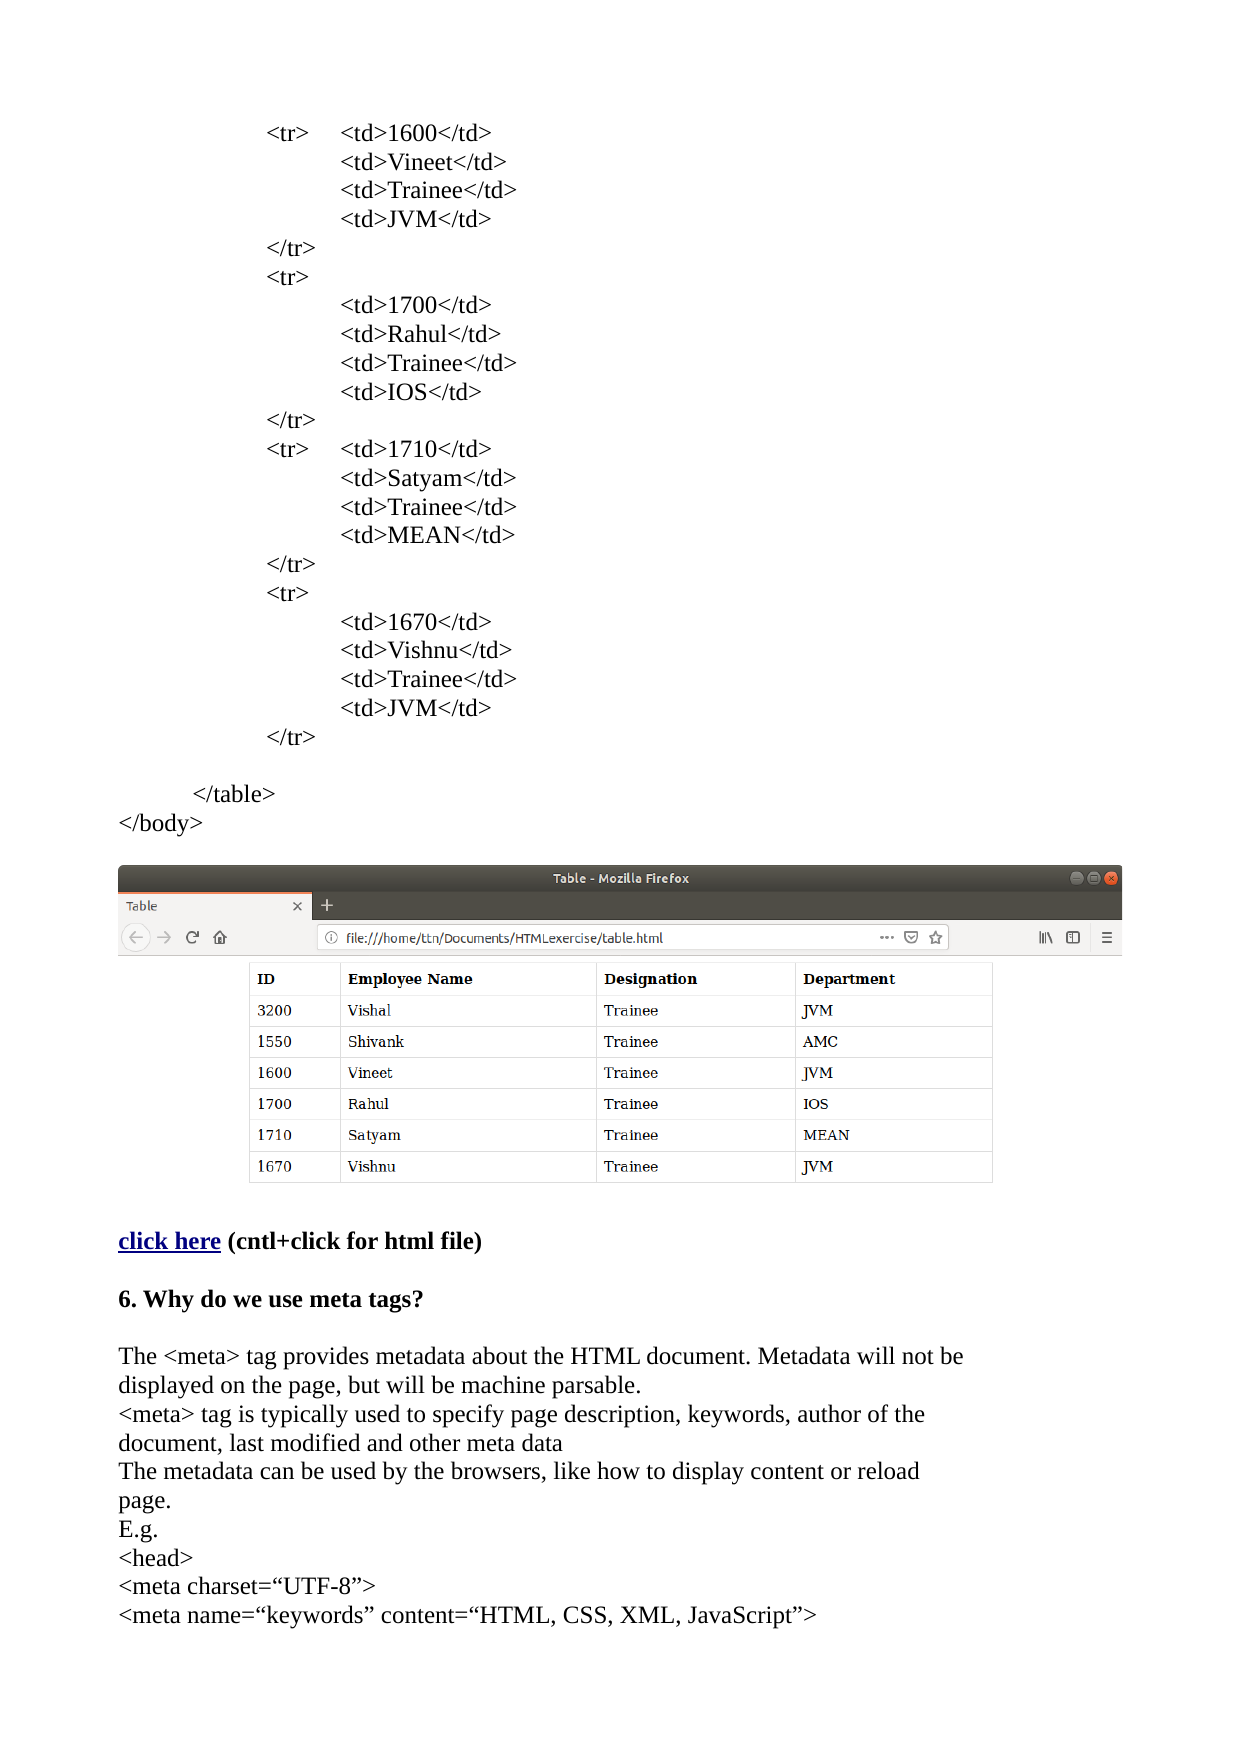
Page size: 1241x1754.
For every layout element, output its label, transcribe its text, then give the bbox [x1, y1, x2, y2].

text </tr> [118, 406, 1122, 434]
text <td>Trainee</td> [118, 348, 1122, 377]
text 6. Why do we use meta tags? [118, 1284, 1122, 1313]
text E.g. [118, 1514, 1122, 1543]
text <td>Trainee</td> [118, 176, 1122, 204]
text <td>MEAN</td> [118, 521, 1122, 549]
text </table> [118, 779, 1122, 808]
text <meta name=“keywords” content=“HTML, CSS, XML, JavaScript”> [118, 1600, 1122, 1629]
text <td>Trainee</td> [118, 664, 1122, 693]
text displayed on the page, but will be machine parsable. [118, 1370, 1122, 1399]
text <head> [118, 1543, 1122, 1571]
text <td>Trainee</td> [118, 492, 1122, 521]
text </tr> [118, 722, 1122, 751]
picture [118, 865, 1123, 1198]
text <tr> [118, 262, 1122, 291]
text </body> [118, 808, 1122, 837]
text page. [118, 1485, 1122, 1514]
text <tr> <td>1600</td> [118, 118, 1122, 147]
text <td>Vineet</td> [118, 147, 1122, 176]
text <meta> tag is typically used to specify page description, keywords, author of the [118, 1399, 1122, 1428]
text <td>IOS</td> [118, 377, 1122, 406]
text <td>JVM</td> [118, 693, 1122, 722]
text <td>1700</td> [118, 291, 1122, 319]
text document, last modified and other meta data [118, 1428, 1122, 1456]
text The metadata can be used by the browsers, like how to display content or reload [118, 1456, 1122, 1485]
text <meta charset=“UTF-8”> [118, 1571, 1122, 1600]
text <td>JVM</td> [118, 204, 1122, 233]
text <tr> [118, 578, 1122, 607]
text <td>Satyam</td> [118, 463, 1122, 492]
text <tr> <td>1710</td> [118, 434, 1122, 463]
text </tr> [118, 233, 1122, 262]
text <td>Vishnu</td> [118, 636, 1122, 664]
text </tr> [118, 549, 1122, 578]
text click here (cntl+click for html file) [118, 1226, 1122, 1255]
text The <meta> tag provides metadata about the HTML document. Metadata will not be [118, 1341, 1122, 1370]
text <td>Rahul</td> [118, 319, 1122, 348]
text <td>1670</td> [118, 607, 1122, 636]
